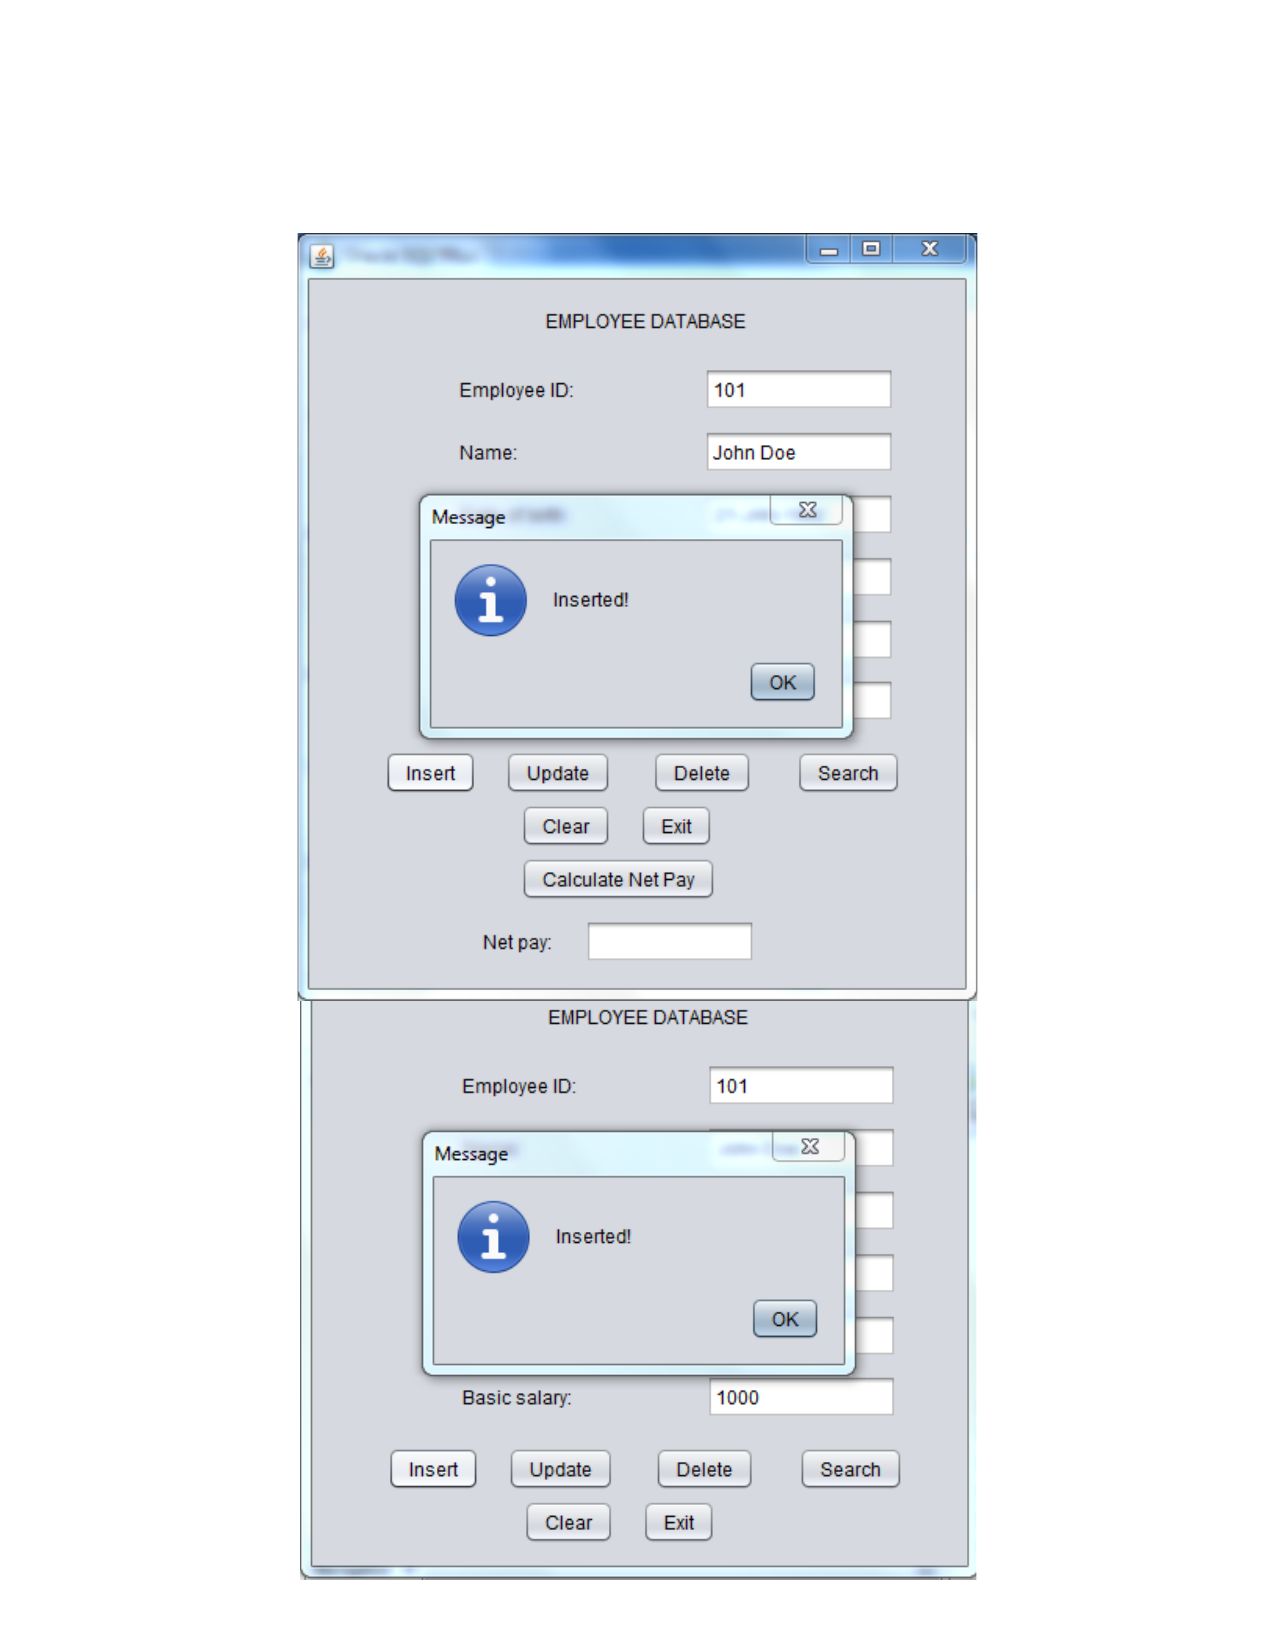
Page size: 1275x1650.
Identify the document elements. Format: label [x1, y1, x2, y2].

picture [297, 233, 978, 1580]
